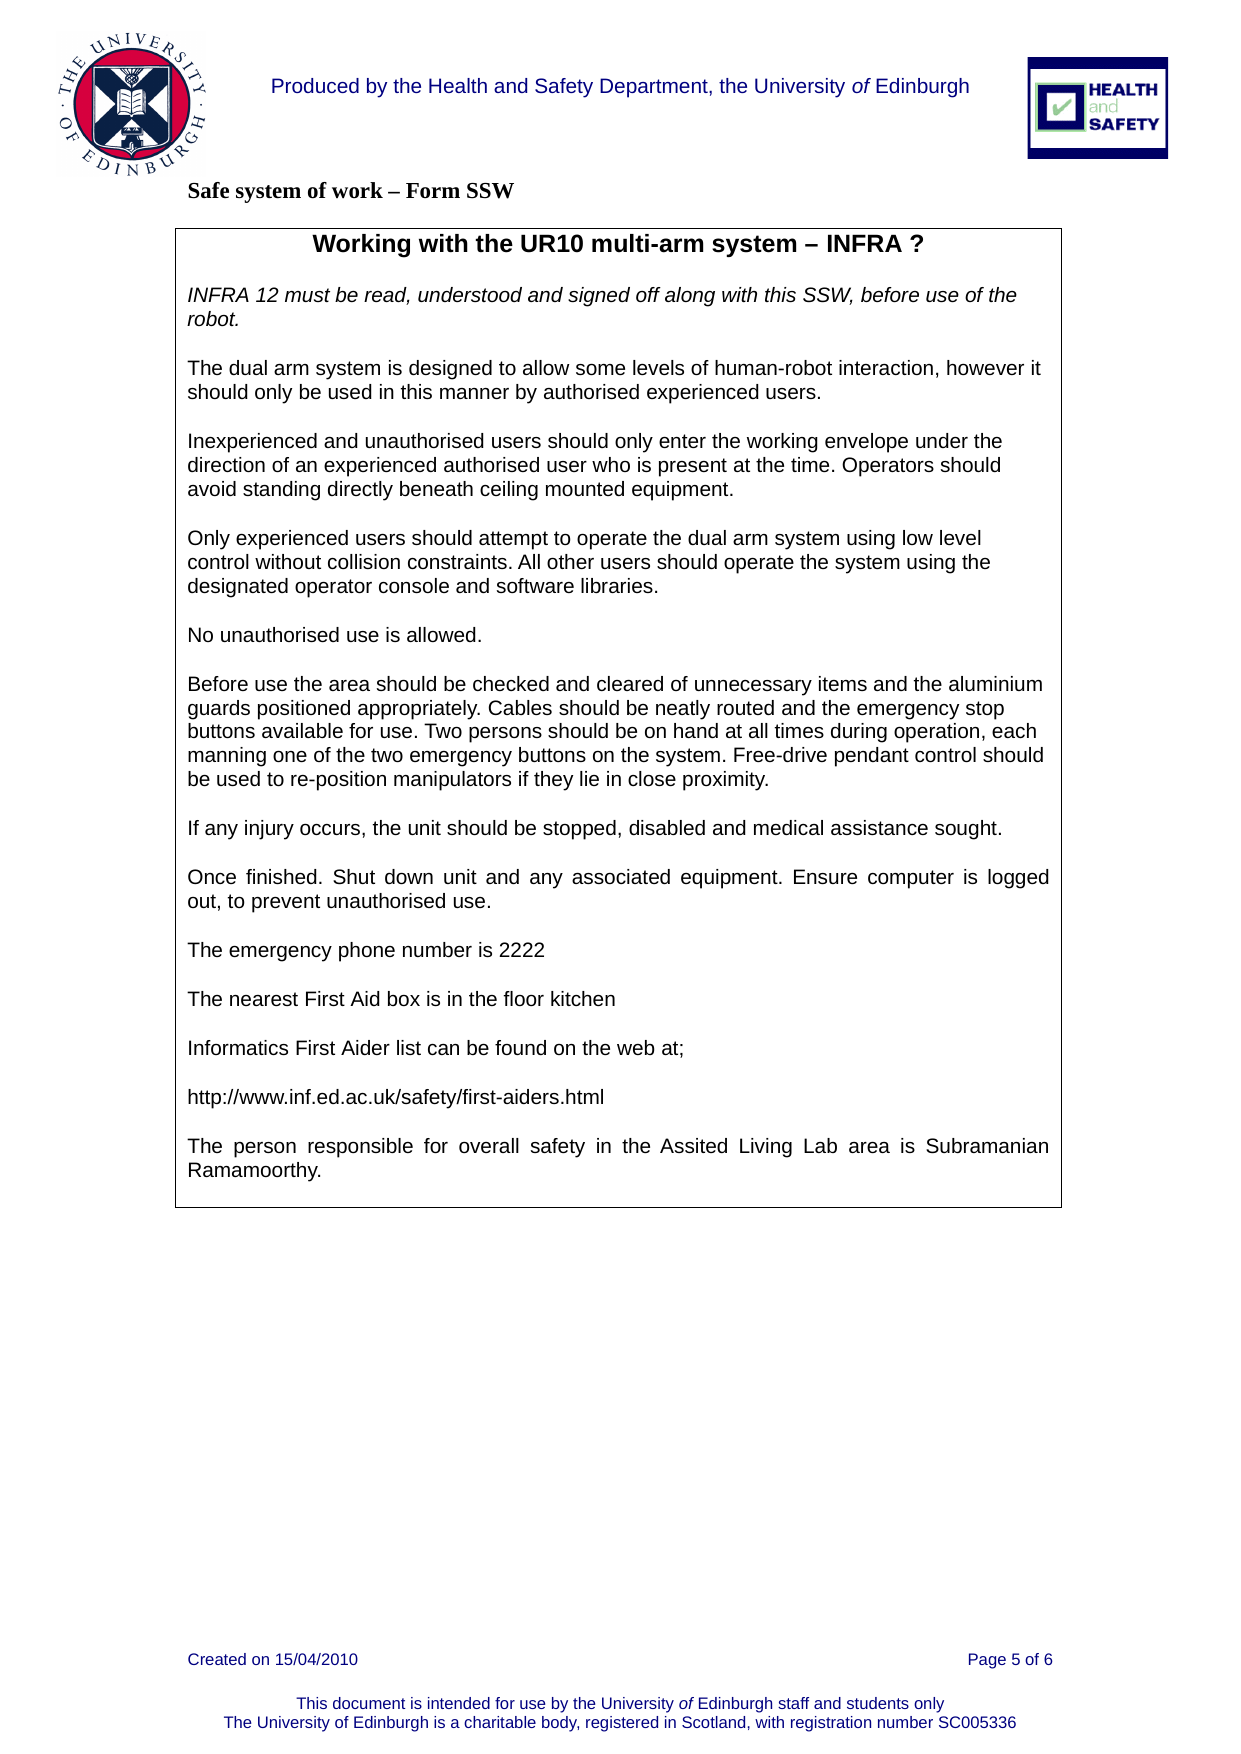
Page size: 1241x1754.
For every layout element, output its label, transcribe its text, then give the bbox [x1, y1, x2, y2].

table_header Working with the UR10 multi-arm system – INFRA ? INFRA 12 must be read, understood and signed off along with this SSW, before use of the robot. The dual arm system is designed to allow some levels of human-robot interaction, however it should only be used in this manner by authorised experienced users. Inexperienced and unauthorised users should only enter the working envelope under the direction of an experienced authorised user who is present at the time. Operators should avoid standing directly beneath ceiling mounted equipment. Only experienced users should attempt to operate the dual arm system using low level control without collision constraints. All other users should operate the system using the designated operator console and software libraries. No unauthorised use is allowed. Before use the area should be checked and cleared of unnecessary items and the aluminium guards positioned appropriately. Cables should be neatly routed and the emergency stop buttons available for use. Two persons should be on hand at all times during operation, each manning one of the two emergency buttons on the system. Free-drive pendant control should be used to re-position manipulators if they lie in close proximity. If any injury occurs, the unit should be stopped, disabled and medical assistance sought. Once finished. Shut down unit and any associated equipment. Ensure computer is logged out, to prevent unauthorised use. The emergency phone number is 2222 The nearest First Aid box is in the floor kitchen Informatics First Aider list can be found on the web at; http://www.inf.ed.ac.uk/safety/first-aiders.html The person responsible for overall safety in the Assited Living Lab area is Subramanian Ramamoorthy. [176, 229, 1061, 1207]
picture [1027, 57, 1169, 159]
subtitle Safe system of work – Form SSW [187, 143, 1053, 203]
